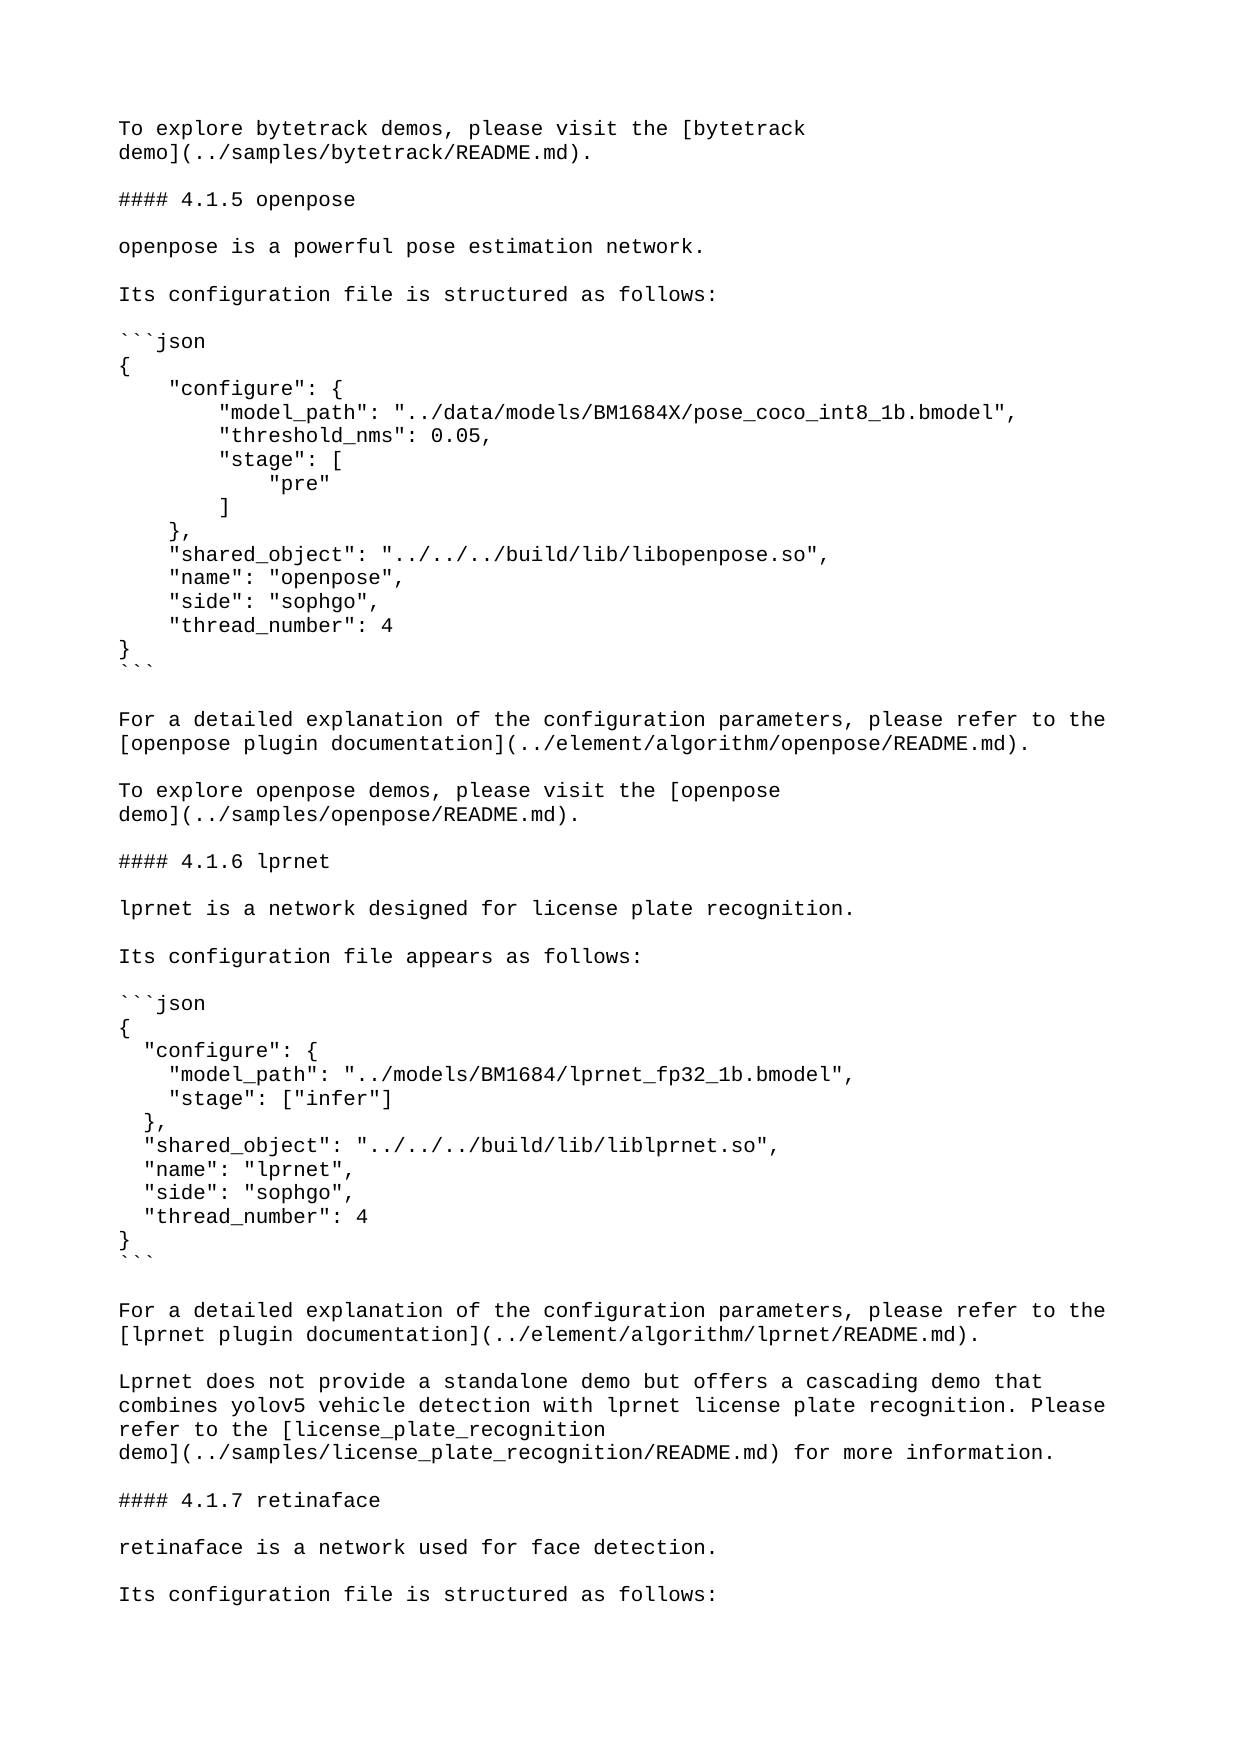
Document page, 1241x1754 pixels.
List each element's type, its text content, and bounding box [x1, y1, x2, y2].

text #### 4.1.5 openpose [118, 189, 1122, 213]
text "pre" [118, 473, 1122, 496]
text Its configuration file is structured as follows: [118, 284, 1122, 307]
text ```json [118, 993, 1122, 1017]
text ``` [118, 662, 1122, 686]
text "thread_number": 4 [118, 1206, 1122, 1229]
text #### 4.1.7 retinaface [118, 1489, 1122, 1513]
text "threshold_nms": 0.05, [118, 426, 1122, 449]
text { [118, 1017, 1122, 1040]
text "name": "openpose", [118, 567, 1122, 591]
text } [118, 638, 1122, 662]
text "thread_number": 4 [118, 615, 1122, 638]
text To explore openpose demos, please visit the [openpose demo](../samples/openpose/README.md). [118, 780, 1122, 827]
text "model_path": "../models/BM1684/lprnet_fp32_1b.bmodel", [118, 1064, 1122, 1088]
text retinaface is a network used for face detection. [118, 1537, 1122, 1561]
text #### 4.1.6 lprnet [118, 851, 1122, 875]
text }, [118, 1111, 1122, 1135]
text "shared_object": "../../../build/lib/libopenpose.so", [118, 544, 1122, 567]
text Its configuration file is structured as follows: [118, 1584, 1122, 1608]
text "name": "lprnet", [118, 1158, 1122, 1182]
text "side": "sophgo", [118, 591, 1122, 615]
text Lprnet does not provide a standalone demo but offers a cascading demo that combines yolov5 vehicle detection with lprnet license plate recognition. Please refer to the [license_plate_recognition demo](../samples/license_plate_recognition/README.md) for more information. [118, 1371, 1122, 1466]
text } [118, 1229, 1122, 1253]
text "stage": [ [118, 449, 1122, 473]
text "stage": ["infer"] [118, 1088, 1122, 1111]
text }, [118, 520, 1122, 544]
text "shared_object": "../../../build/lib/liblprnet.so", [118, 1135, 1122, 1158]
text To explore bytetrack demos, please visit the [bytetrack demo](../samples/bytetrack/README.md). [118, 118, 1122, 165]
text Its configuration file appears as follows: [118, 946, 1122, 969]
text ```json [118, 331, 1122, 354]
text "model_path": "../data/models/BM1684X/pose_coco_int8_1b.bmodel", [118, 402, 1122, 426]
text "configure": { [118, 378, 1122, 402]
text openpose is a powerful pose estimation network. [118, 236, 1122, 260]
text "side": "sophgo", [118, 1182, 1122, 1206]
text For a detailed explanation of the configuration parameters, please refer to the [openpose plugin documentation](../element/algorithm/openpose/README.md). [118, 709, 1122, 757]
text "configure": { [118, 1040, 1122, 1064]
text lprnet is a network designed for license plate recognition. [118, 898, 1122, 922]
text For a detailed explanation of the configuration parameters, please refer to the [lprnet plugin documentation](../element/algorithm/lprnet/README.md). [118, 1300, 1122, 1348]
text { [118, 354, 1122, 378]
text ``` [118, 1253, 1122, 1277]
text ] [118, 496, 1122, 520]
